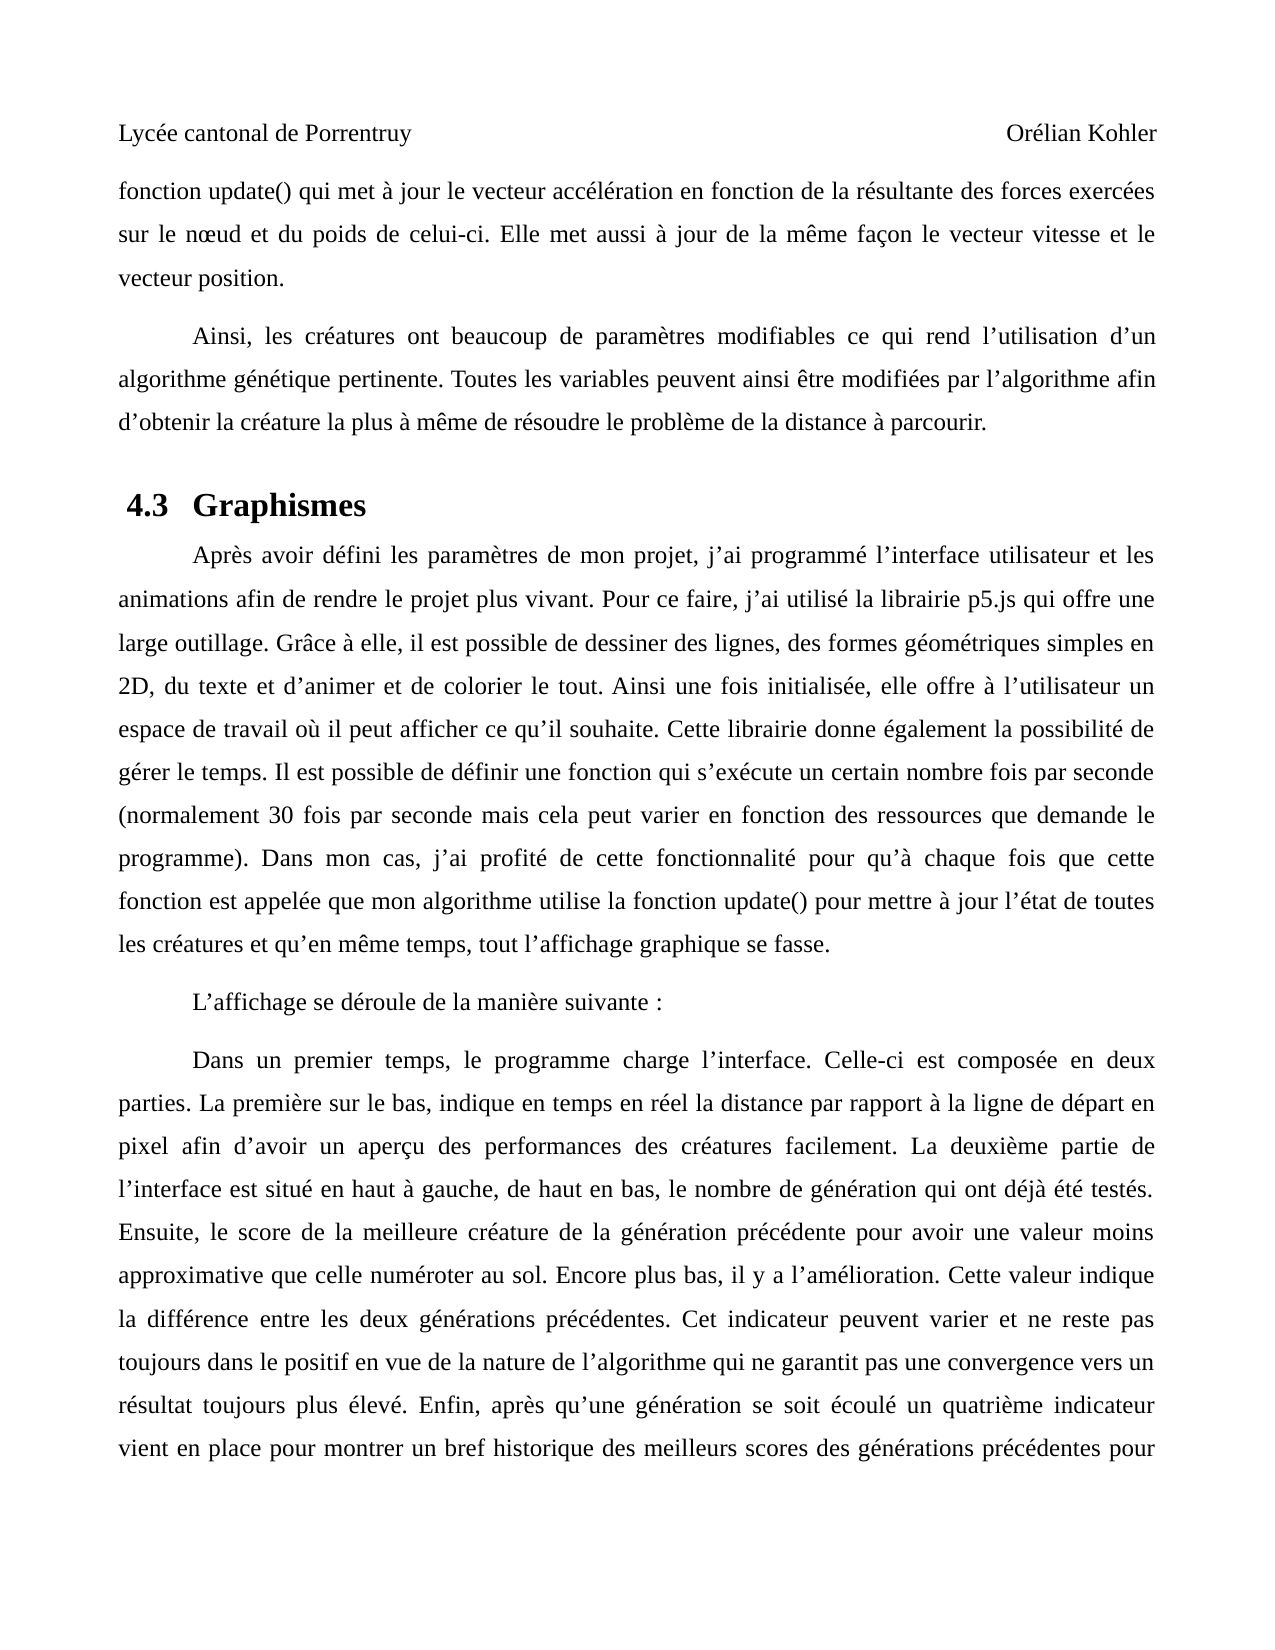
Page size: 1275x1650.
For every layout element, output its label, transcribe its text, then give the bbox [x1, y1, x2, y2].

text Dans un premier temps, le programme charge l’interface. Celle-ci est composée en deux parties. La première sur le bas, indique en temps en réel la distance par rapport à la ligne de départ en pixel afin d’avoir un aperçu des performances des créatures facilement. La deuxième partie de l’interface est situé en haut à gauche, de haut en bas, le nombre de génération qui ont déjà été testés. Ensuite, le score de la meilleure créature de la génération précédente pour avoir une valeur moins approximative que celle numéroter au sol. Encore plus bas, il y a l’amélioration. Cette valeur indique la différence entre les deux générations précédentes. Cet indicateur peuvent varier et ne reste pas toujours dans le positif en vue de la nature de l’algorithme qui ne garantit pas une convergence vers un résultat toujours plus élevé. Enfin, après qu’une génération se soit écoulé un quatrième indicateur vient en place pour montrer un bref historique des meilleurs scores des générations précédentes pour [118, 1045, 1157, 1462]
text L’affichage se déroule de la manière suivante : [118, 987, 1157, 1016]
text Les nœuds ont tous un vecteur position :, un vecteur de vitesse:, un vecteur accélération :, un poids p et un coefficient de frottement μ. Chaque nœud possède également une fonction update() qui met à jour le vecteur accélération en fonction de la résultante des forces exercées sur le nœud et du poids de celui-ci. Elle met aussi à jour de la même façon le vecteur vitesse et le vecteur position. [118, 176, 1157, 291]
subtitle Graphismes [118, 486, 1157, 524]
text Après avoir défini les paramètres de mon projet, j’ai programmé l’interface utilisateur et les animations afin de rendre le projet plus vivant. Pour ce faire, j’ai utilisé la librairie p5.js qui offre une large outillage. Grâce à elle, il est possible de dessiner des lignes, des formes géométriques simples en 2D, du texte et d’animer et de colorier le tout. Ainsi une fois initialisée, elle offre à l’utilisateur un espace de travail où il peut afficher ce qu’il souhaite. Cette librairie donne également la possibilité de gérer le temps. Il est possible de définir une fonction qui s’exécute un certain nombre fois par seconde (normalement 30 fois par seconde mais cela peut varier en fonction des ressources que demande le programme). Dans mon cas, j’ai profité de cette fonctionnalité pour qu’à chaque fois que cette fonction est appelée que mon algorithme utilise la fonction update() pour mettre à jour l’état de toutes les créatures et qu’en même temps, tout l’affichage graphique se fasse. [118, 537, 1157, 958]
text Ainsi, les créatures ont beaucoup de paramètres modifiables ce qui rend l’utilisation d’un algorithme génétique pertinente. Toutes les variables peuvent ainsi être modifiées par l’algorithme afin d’obtenir la créature la plus à même de résoudre le problème de la distance à parcourir. [118, 321, 1157, 436]
